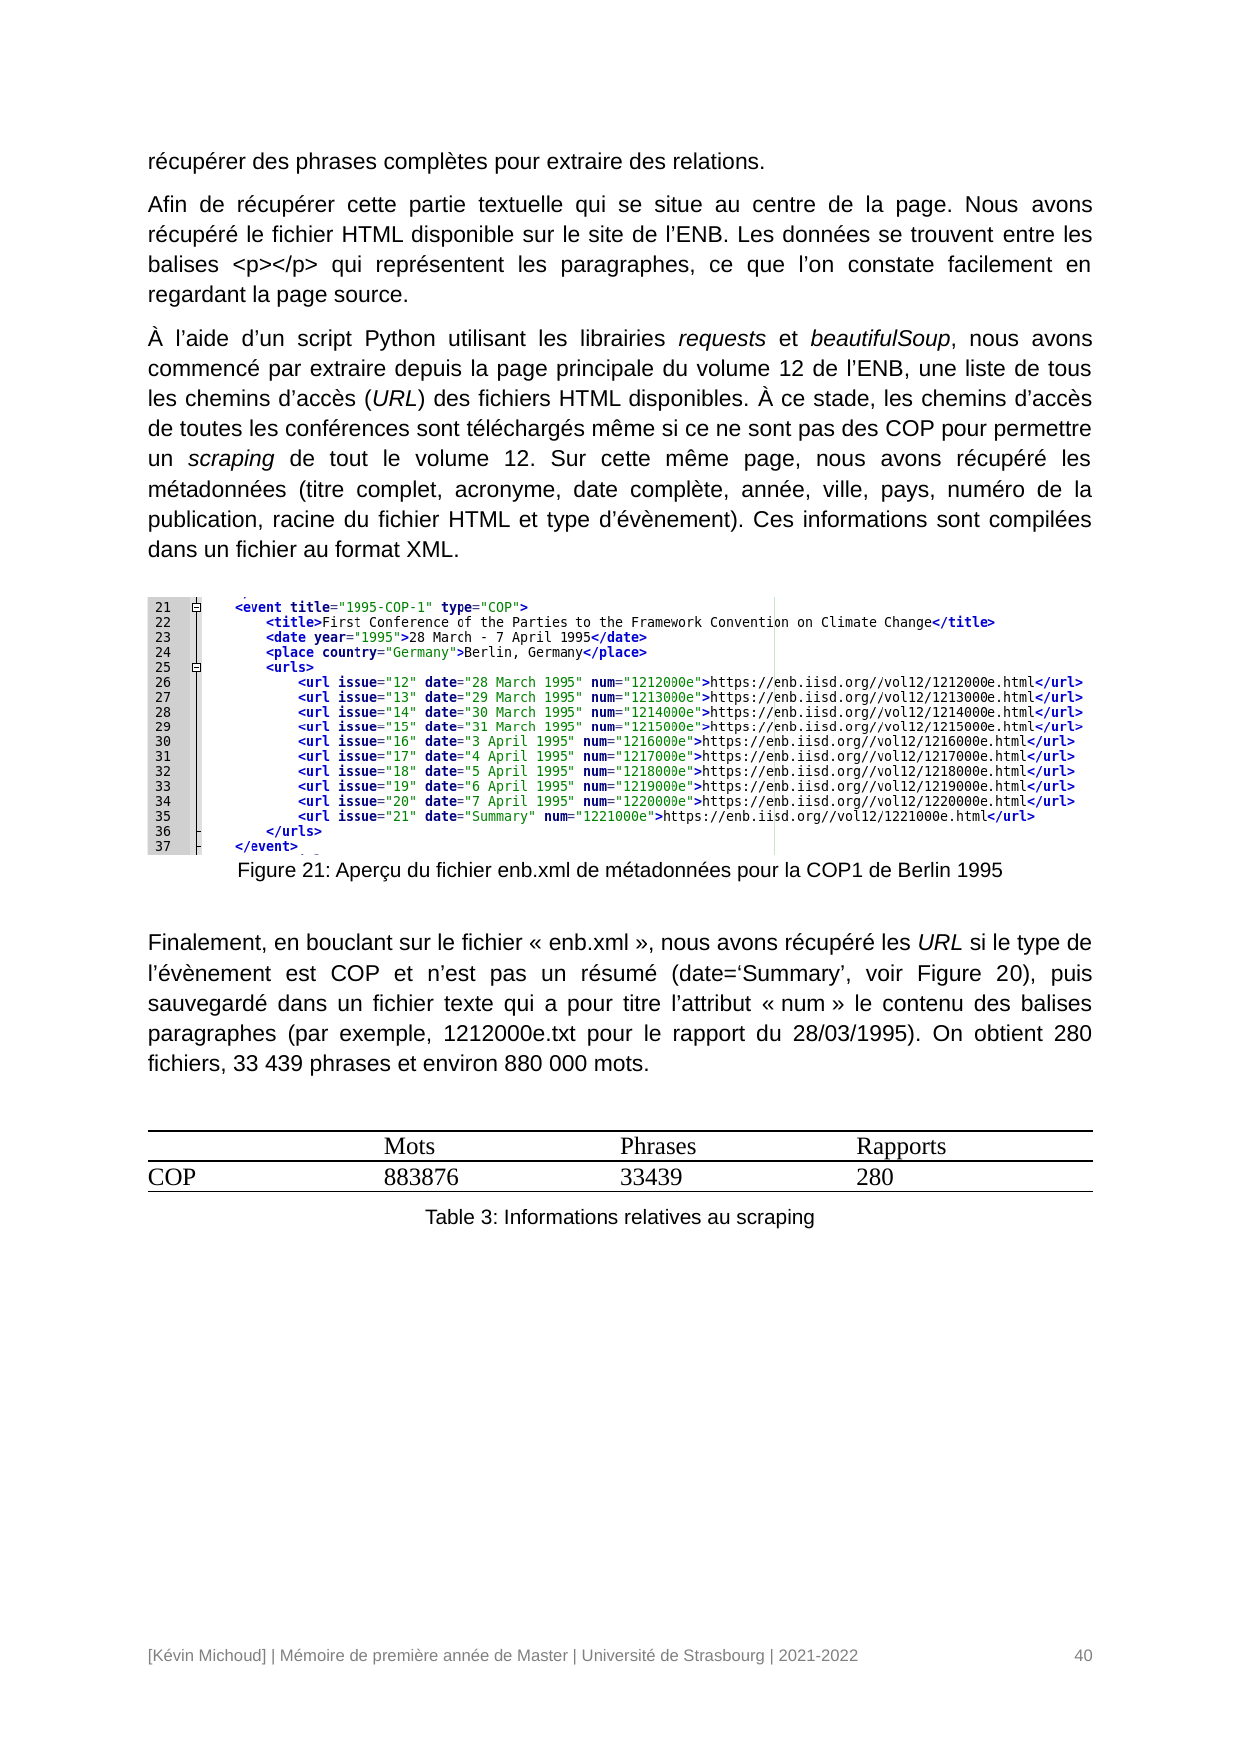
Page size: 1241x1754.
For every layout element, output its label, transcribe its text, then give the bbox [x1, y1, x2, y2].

text Finalement, en bouclant sur le fichier « enb.xml », nous avons récupéré les URL si le type de l’évènement est COP et n’est pas un résumé (date=‘Summary’, voir Figure 20), puis sauvegardé dans un fichier texte qui a pour titre l’attribut « num » le contenu des balises paragraphes (par exemple, 1212000e.txt pour le rapport du 28/03/1995). On obtient 280 fichiers, 33 439 phrases et environ 880 000 mots. [148, 929, 1093, 1076]
text récupérer des phrases complètes pour extraire des relations. [148, 148, 1093, 174]
table_header Mots [384, 1132, 620, 1160]
text À l’aide d’un script Python utilisant les librairies requests et beautifulSoup, nous avons commencé par extraire depuis la page principale du volume 12 de l’ENB, une liste de tous les chemins d’accès (URL) des fichiers HTML disponibles. À ce stade, les chemins d’accès de toutes les conférences sont téléchargés même si ce ne sont pas des COP pour permettre un scraping de tout le volume 12. Sur cette même page, nous avons récupéré les métadonnées (titre complet, acronyme, date complète, année, ville, pays, numéro de la publication, racine du fichier HTML et type d’évènement). Ces informations sont compilées dans un fichier au format XML. [148, 324, 1093, 562]
table_cell 280 [856, 1162, 1093, 1191]
text Afin de récupérer cette partie textuelle qui se situe au centre de la page. Nous avons récupéré le fichier HTML disponible sur le site de l’ENB. Les données se trouvent entre les balises <p></p> qui représentent les paragraphes, ce que l’on constate facilement en regardant la page source. [148, 191, 1093, 308]
text Table 3: Informations relatives au scraping [148, 1204, 1093, 1228]
table_cell 883876 [384, 1162, 620, 1191]
table_header Phrases [620, 1132, 856, 1160]
text Figure 21: Aperçu du fichier enb.xml de métadonnées pour la COP1 de Berlin 1995 [148, 855, 1093, 882]
picture [147, 597, 1093, 855]
table_cell 33439 [620, 1162, 856, 1191]
table_header Rapports [856, 1132, 1093, 1160]
table_cell COP [148, 1162, 384, 1191]
table_header [148, 1132, 384, 1160]
